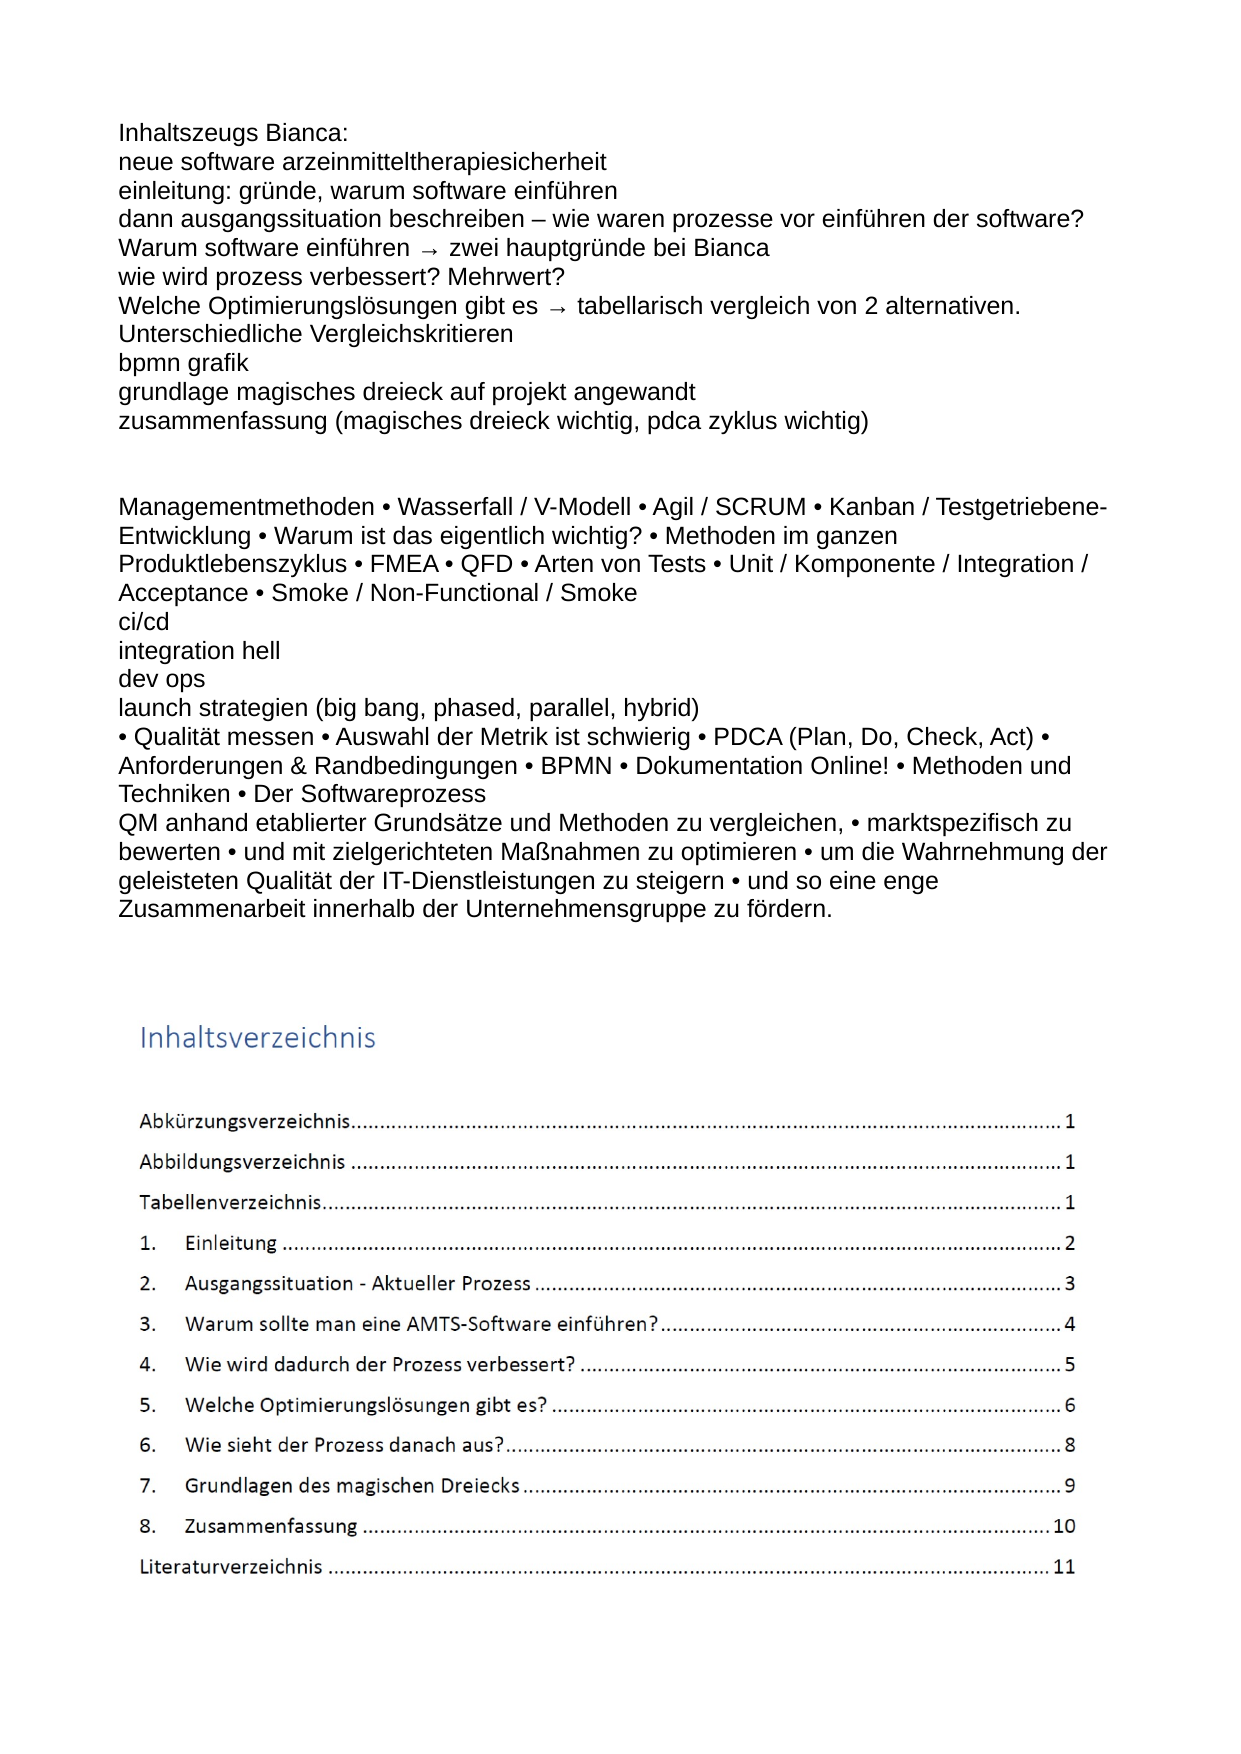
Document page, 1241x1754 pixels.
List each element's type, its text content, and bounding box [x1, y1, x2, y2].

text launch strategien (big bang, phased, parallel, hybrid) [118, 693, 1122, 722]
picture [107, 1000, 1112, 1607]
text neue software arzeinmitteltherapiesicherheit [118, 147, 1122, 176]
text integration hell [118, 636, 1122, 664]
text einleitung: gründe, warum software einführen [118, 176, 1122, 204]
text Inhaltszeugs Bianca: [118, 118, 1122, 147]
text wie wird prozess verbessert? Mehrwert? [118, 262, 1122, 291]
text zusammenfassung (magisches dreieck wichtig, pdca zyklus wichtig) [118, 406, 1122, 434]
text Welche Optimierungslösungen gibt es → tabellarisch vergleich von 2 alternativen. Unterschiedliche Vergleichskritieren [118, 291, 1122, 348]
text QM anhand etablierter Grundsätze und Methoden zu vergleichen, • marktspezifisch zu bewerten • und mit zielgerichteten Maßnahmen zu optimieren • um die Wahrnehmung der geleisteten Qualität der IT-Dienstleistungen zu steigern • und so eine enge Zusammenarbeit innerhalb der Unternehmensgruppe zu fördern. [118, 808, 1122, 923]
text ci/cd [118, 607, 1122, 636]
text • Qualität messen • Auswahl der Metrik ist schwierig • PDCA (Plan, Do, Check, Act) • Anforderungen & Randbedingungen • BPMN • Dokumentation Online! • Methoden und Techniken • Der Softwareprozess [118, 722, 1122, 808]
text dev ops [118, 664, 1122, 693]
text dann ausgangssituation beschreiben – wie waren prozesse vor einführen der software? [118, 204, 1122, 233]
text grundlage magisches dreieck auf projekt angewandt [118, 377, 1122, 406]
text Managementmethoden • Wasserfall / V-Modell • Agil / SCRUM • Kanban / Testgetriebene-Entwicklung • Warum ist das eigentlich wichtig? • Methoden im ganzen Produktlebenszyklus • FMEA • QFD • Arten von Tests • Unit / Komponente / Integration / Acceptance • Smoke / Non-Functional / Smoke [118, 492, 1122, 607]
text bpmn grafik [118, 348, 1122, 377]
text Warum software einführen → zwei hauptgründe bei Bianca [118, 233, 1122, 262]
